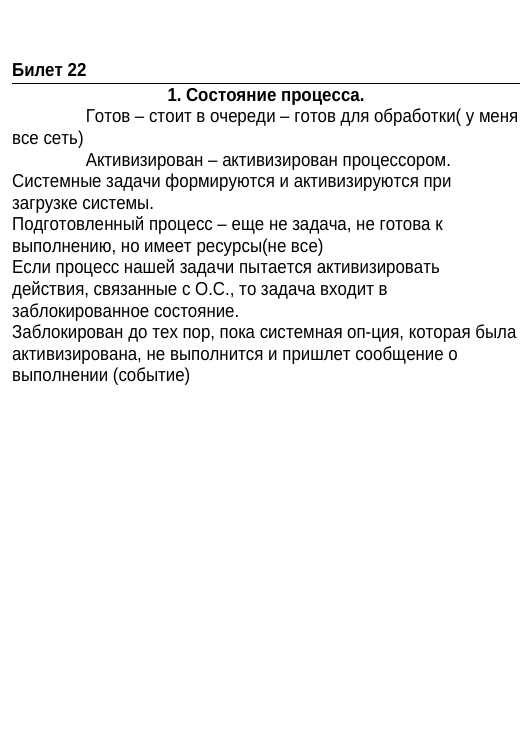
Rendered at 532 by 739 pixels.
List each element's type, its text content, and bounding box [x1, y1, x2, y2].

text Активизирован – активизирован процессором. [12, 148, 520, 170]
text Если процесс нашей задачи пытается активизировать действия, связанные с О.С., то задача входит в заблокированное состояние. [12, 256, 520, 321]
text Подготовленный процесс – еще не задача, не готова к выполнению, но имеет ресурсы(не все) [12, 213, 520, 256]
text Системные задачи формируются и активизируются при загрузке системы. [12, 170, 520, 213]
text Билет 22 [12, 59, 520, 83]
text Готов – стоит в очереди – готов для обработки( у меня все сеть) [12, 105, 520, 148]
text Заблокирован до тех пор, пока системная оп-ция, которая была активизирована, не выполнится и пришлет сообщение о выполнении (событие) [12, 321, 520, 386]
text 1. Состояние процесса. [12, 84, 520, 105]
